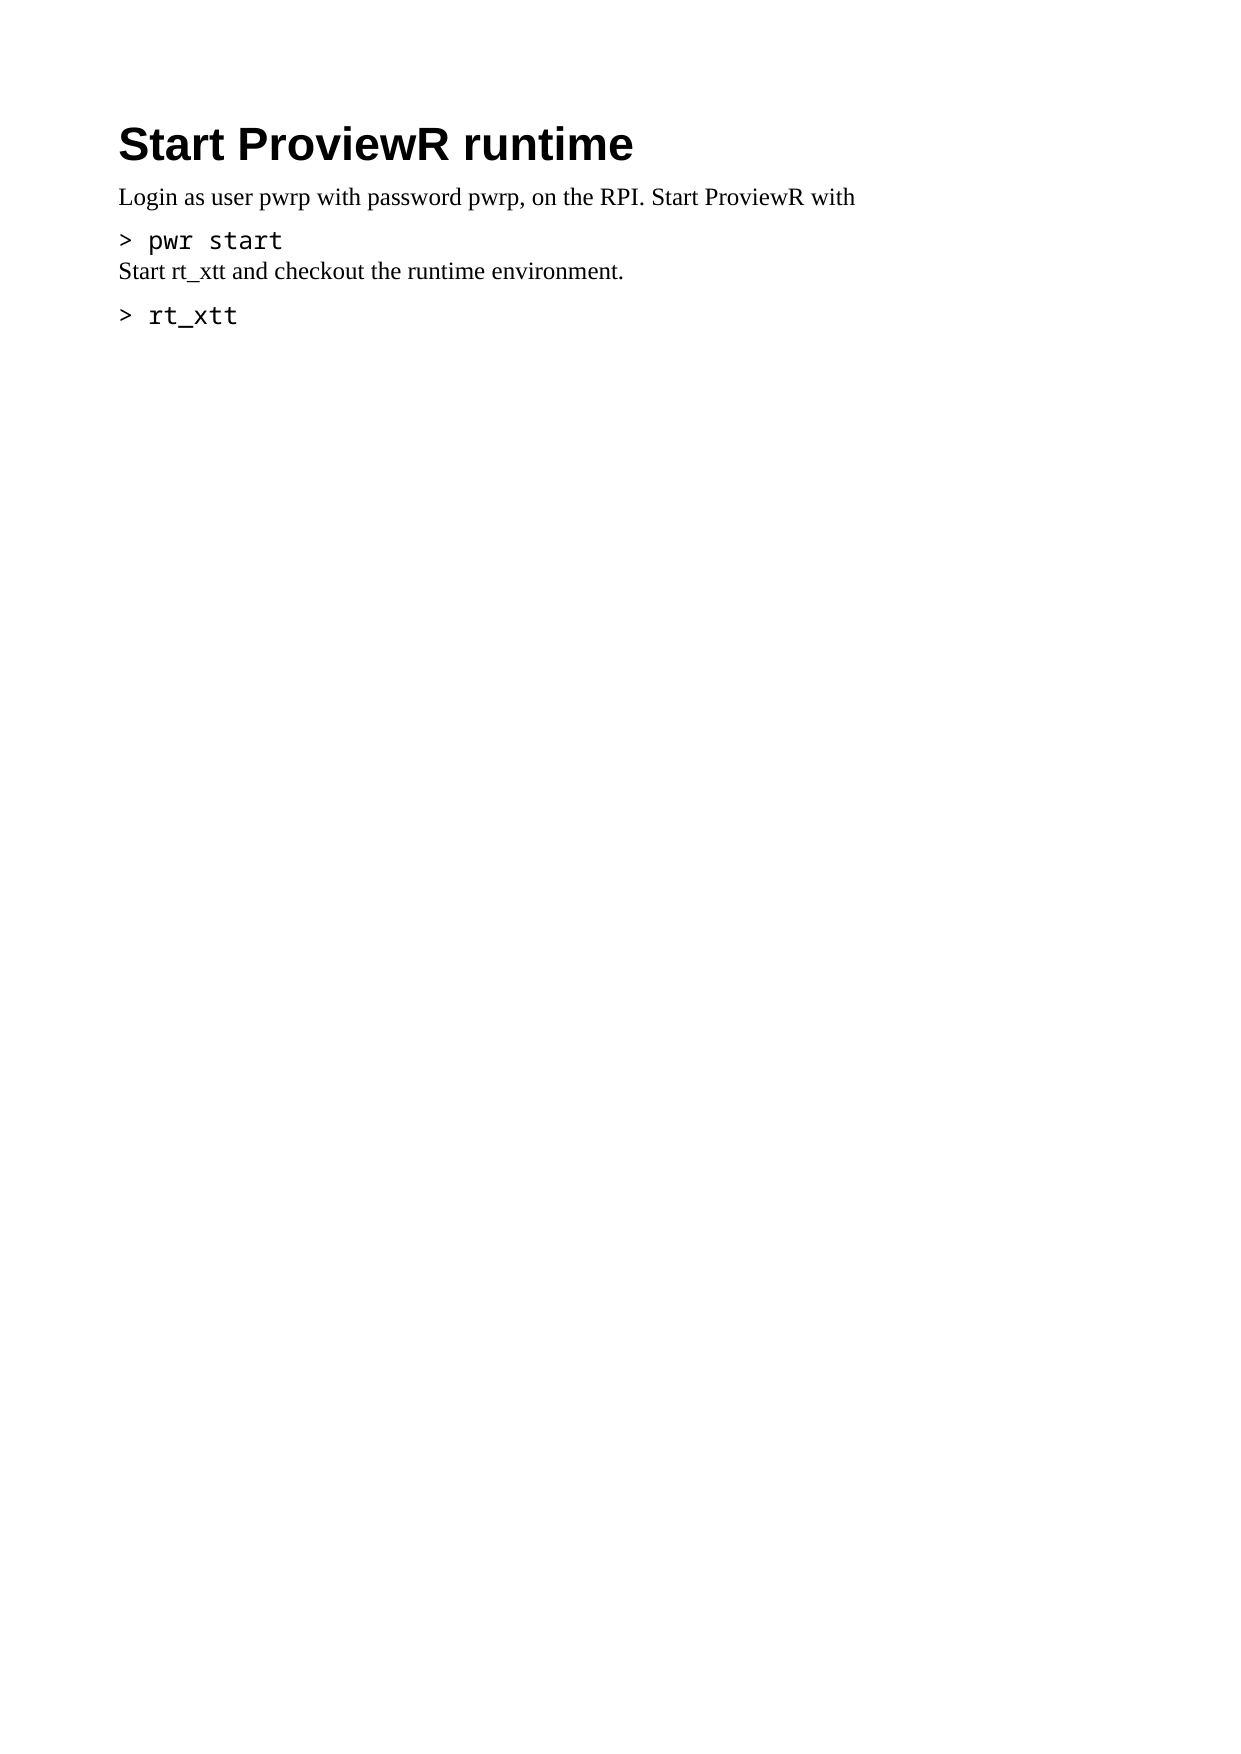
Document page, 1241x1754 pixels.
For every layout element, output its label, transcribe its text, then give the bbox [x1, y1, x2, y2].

text > pwr start [118, 223, 1122, 257]
text Start rt_xtt and checkout the runtime environment. [118, 257, 1122, 285]
text > rt_xtt [118, 297, 1122, 331]
text Login as user pwrp with password pwrp, on the RPI. Start ProviewR with [118, 183, 1122, 211]
subtitle Start ProviewR runtime [118, 118, 1122, 170]
